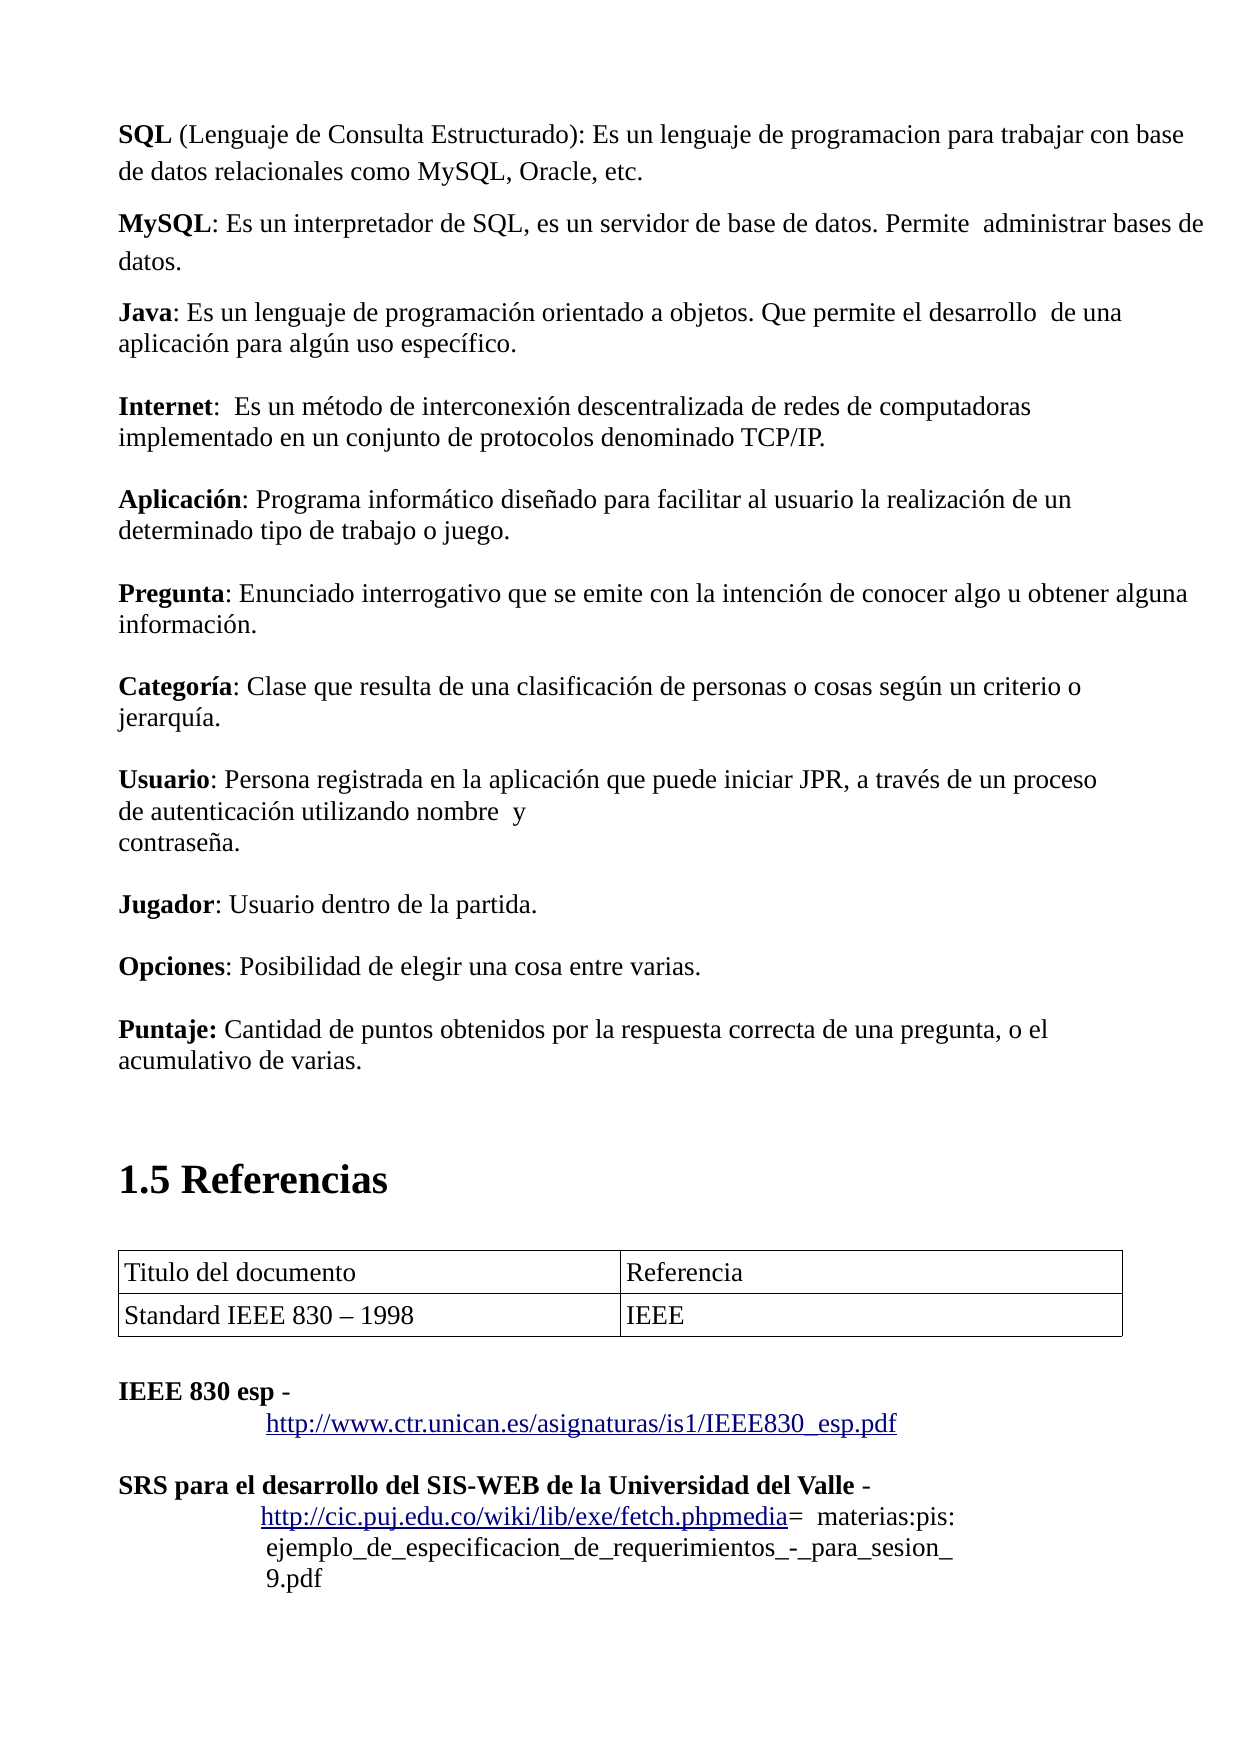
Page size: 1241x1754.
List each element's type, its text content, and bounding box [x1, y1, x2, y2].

text Internet: Es un método de interconexión descentralizada de redes de computadoras implementado en un conjunto de protocolos denominado TCP/IP. [118, 390, 1122, 452]
text Opciones: Posibilidad de elegir una cosa entre varias. [118, 951, 1122, 982]
table_cell IEEE [621, 1294, 1122, 1336]
text Puntaje: Cantidad de puntos obtenidos por la respuesta correcta de una pregunta, o el acumulativo de varias. [118, 1013, 1122, 1075]
text contraseña. [118, 826, 1122, 857]
text IEEE 830 esp - [118, 1376, 1122, 1407]
text Pregunta: Enunciado interrogativo que se emite con la intención de conocer algo u obtener alguna información. [118, 577, 1211, 639]
text Categoría: Clase que resulta de una clasificación de personas o cosas según un criterio o jerarquía. [118, 670, 1122, 732]
text SQL (Lenguaje de Consulta Estructurado): Es un lenguaje de programacion para trabajar con base de datos relacionales como MySQL, Oracle, etc. [118, 118, 1211, 187]
text SRS para el desarrollo del SIS-WEB de la Universidad del Valle - [118, 1469, 1122, 1500]
table_cell Standard IEEE 830 – 1998 [119, 1294, 620, 1336]
text http://cic.puj.edu.co/wiki/lib/exe/fetch.phpmedia= materias:pis: ejemplo_de_especificacion_de_requerimientos_-_para_sesion_ 9.pdf [118, 1500, 1122, 1593]
table_header Referencia [621, 1251, 1122, 1293]
text 1.5 Referencias [118, 1154, 1122, 1202]
text Usuario: Persona registrada en la aplicación que puede iniciar JPR, a través de un proceso de autenticación utilizando nombre y [118, 764, 1122, 826]
text http://www.ctr.unican.es/asignaturas/is1/IEEE830_esp.pdf [118, 1407, 1122, 1438]
text Java: Es un lenguaje de programación orientado a objetos. Que permite el desarrollo de una aplicación para algún uso específico. [118, 296, 1211, 359]
text Jugador: Usuario dentro de la partida. [118, 888, 1122, 919]
text MySQL: Es un interpretador de SQL, es un servidor de base de datos. Permite administrar bases de datos. [118, 207, 1211, 276]
table_header Titulo del documento [119, 1251, 620, 1293]
text Aplicación: Programa informático diseñado para facilitar al usuario la realización de un determinado tipo de trabajo o juego. [118, 483, 1211, 546]
